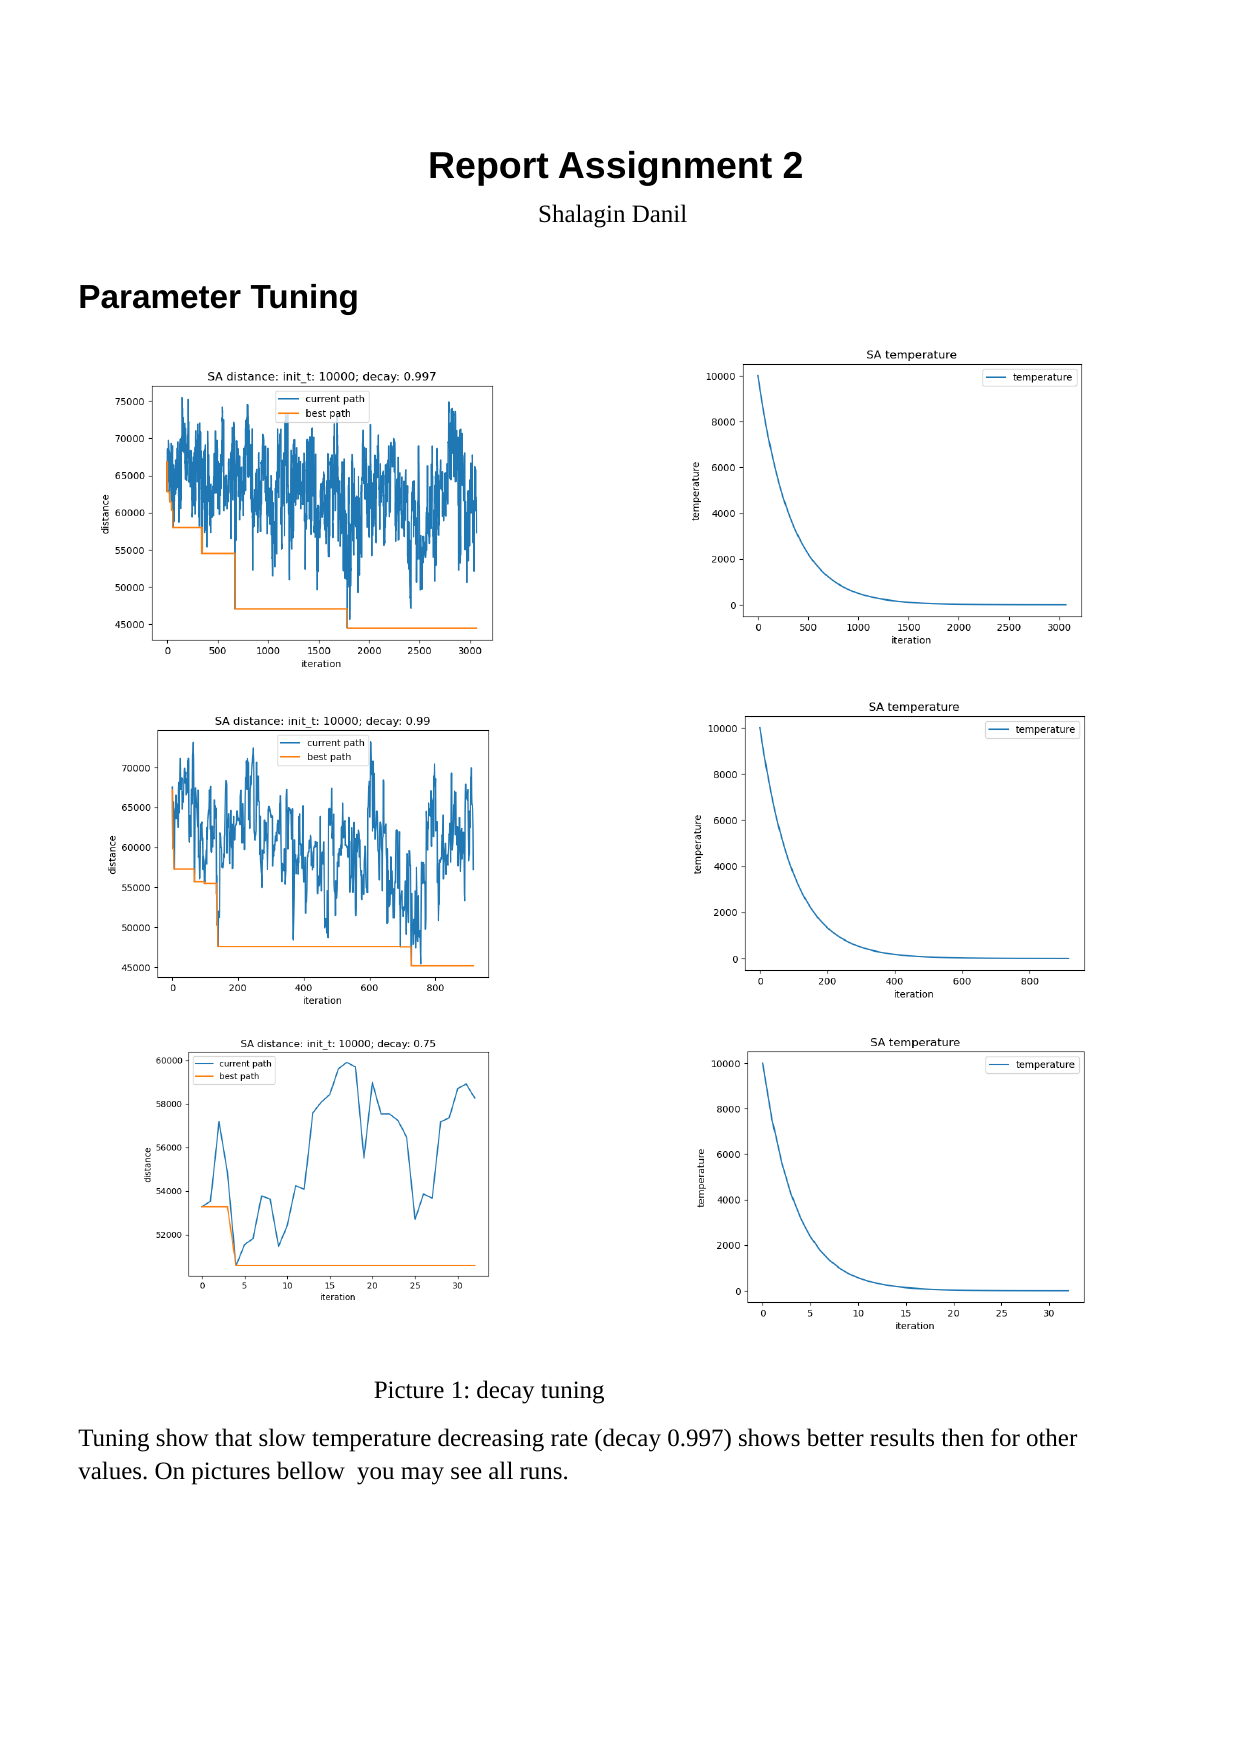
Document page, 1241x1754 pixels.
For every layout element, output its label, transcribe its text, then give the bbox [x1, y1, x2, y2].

picture [691, 695, 1095, 998]
subtitle Report Assignment 2 [78, 143, 1153, 186]
picture [103, 713, 497, 1009]
picture [687, 344, 1090, 646]
subtitle Parameter Tuning [78, 277, 1153, 316]
text Shalagin Danil [78, 199, 1153, 227]
text Picture 1: decay tuning [78, 1375, 1153, 1404]
text Tuning show that slow temperature decreasing rate (decay 0.997) shows better results then for other values. On pictures bellow you may see all runs. [78, 1423, 1153, 1485]
picture [98, 367, 503, 671]
picture [693, 1031, 1093, 1331]
picture [141, 1036, 498, 1304]
